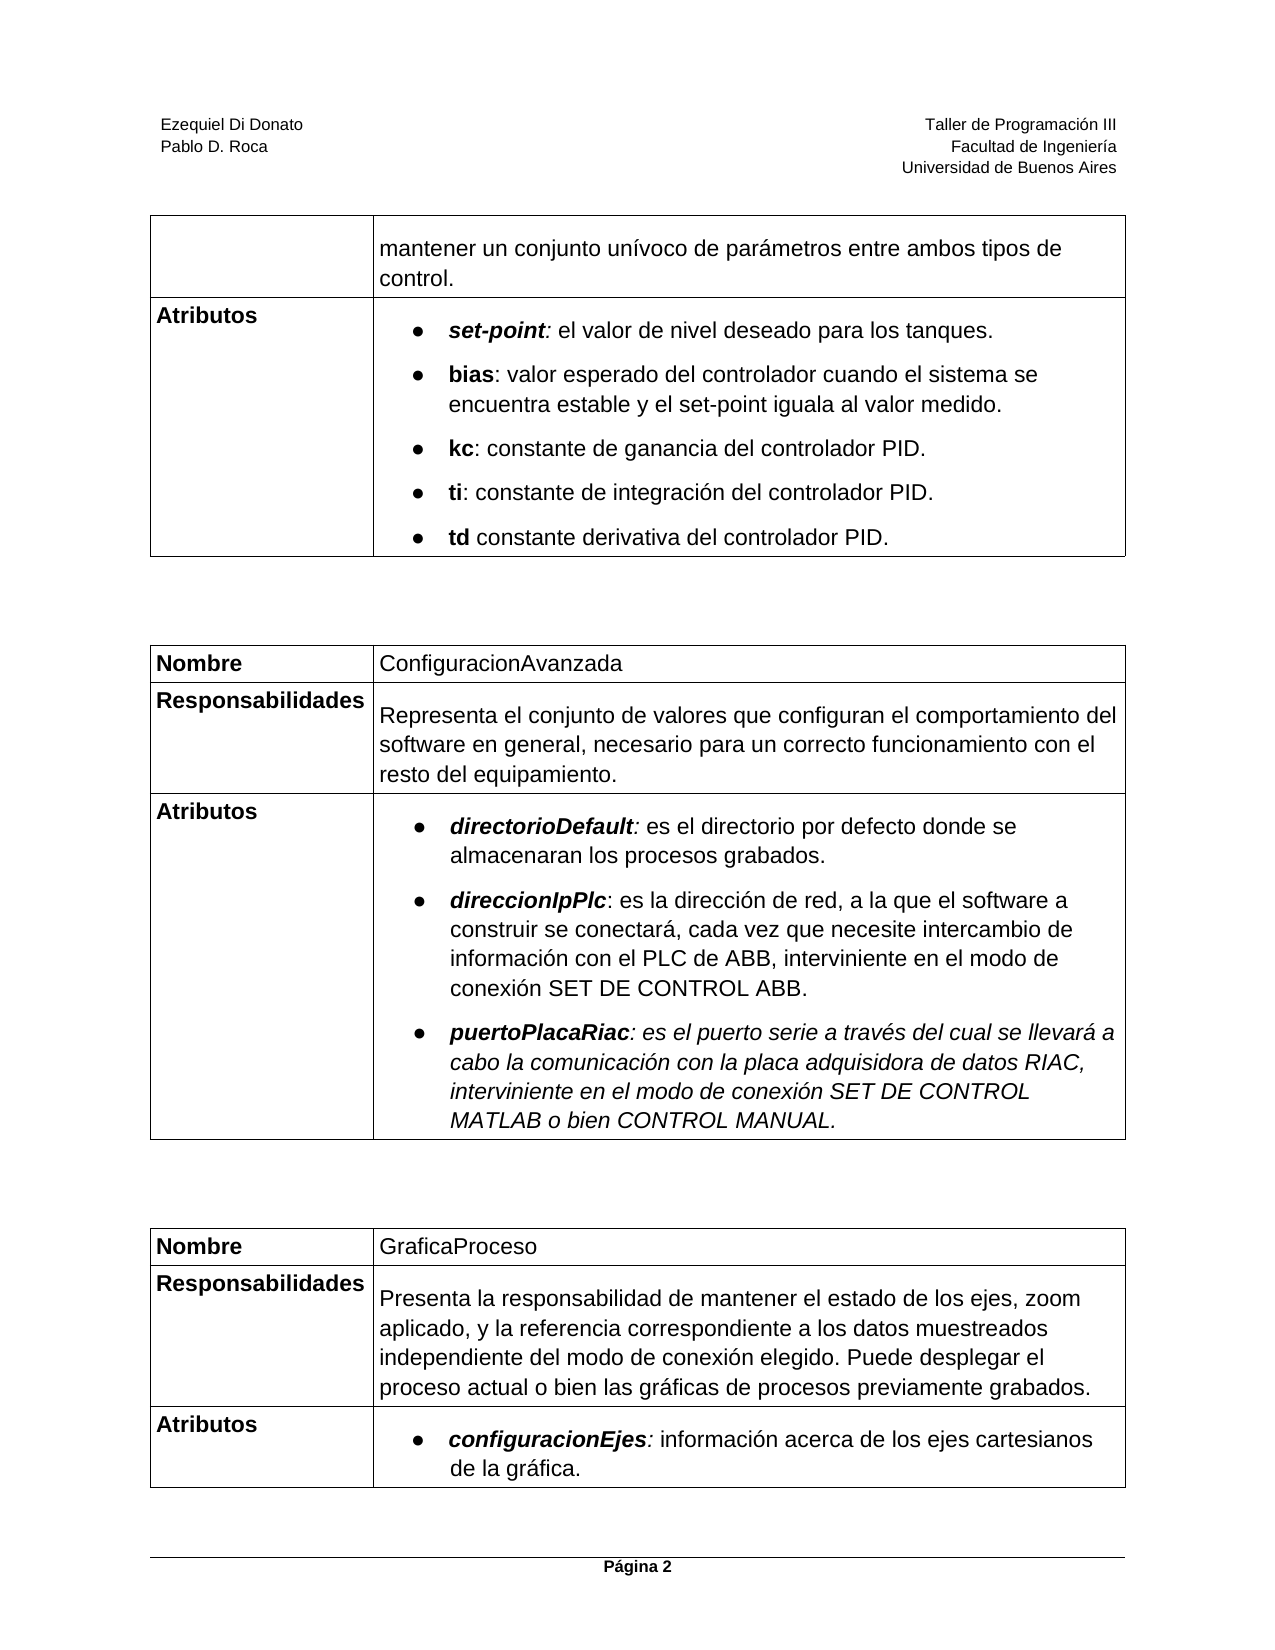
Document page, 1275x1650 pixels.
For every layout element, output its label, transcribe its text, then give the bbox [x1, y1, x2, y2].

table_header GraficaProceso [374, 1229, 1125, 1265]
table_cell Responsabilidades [151, 1266, 373, 1406]
table_cell set-point: el valor de nivel deseado para los tanques. bias: valor esperado del controlador cuando el sistema se encuentra estable y el set-point iguala al valor medido. kc: constante de ganancia del controlador PID. ti: constante de integración del controlador PID. td constante derivativa del controlador PID. [374, 298, 1125, 556]
table_header ConfiguracionAvanzada [374, 646, 1125, 682]
table_cell directorioDefault: es el directorio por defecto donde se almacenaran los procesos grabados. direccionIpPlc: es la dirección de red, a la que el software a construir se conectará, cada vez que necesite intercambio de información con el PLC de ABB, interviniente en el modo de conexión SET DE CONTROL ABB. puertoPlacaRiac: es el puerto serie a través del cual se llevará a cabo la comunicación con la placa adquisidora de datos RIAC, interviniente en el modo de conexión SET DE CONTROL MATLAB o bien CONTROL MANUAL. [374, 794, 1125, 1139]
table_cell Atributos [151, 1407, 373, 1487]
table_cell [151, 216, 373, 297]
table_header Nombre [151, 1229, 373, 1265]
table_cell configuracionEjes: información acerca de los ejes cartesianos de la gráfica. [374, 1407, 1125, 1487]
table_cell Representa el conjunto de valores que configuran el comportamiento del software en general, necesario para un correcto funcionamiento con el resto del equipamiento. [374, 683, 1125, 793]
table_cell mantener un conjunto unívoco de parámetros entre ambos tipos de control. [374, 216, 1125, 297]
table_cell Atributos [151, 794, 373, 1139]
table_cell Atributos [151, 298, 373, 556]
table_header Nombre [151, 646, 373, 682]
table_cell Responsabilidades [151, 683, 373, 793]
table_cell Presenta la responsabilidad de mantener el estado de los ejes, zoom aplicado, y la referencia correspondiente a los datos muestreados independiente del modo de conexión elegido. Puede desplegar el proceso actual o bien las gráficas de procesos previamente grabados. [374, 1266, 1125, 1406]
